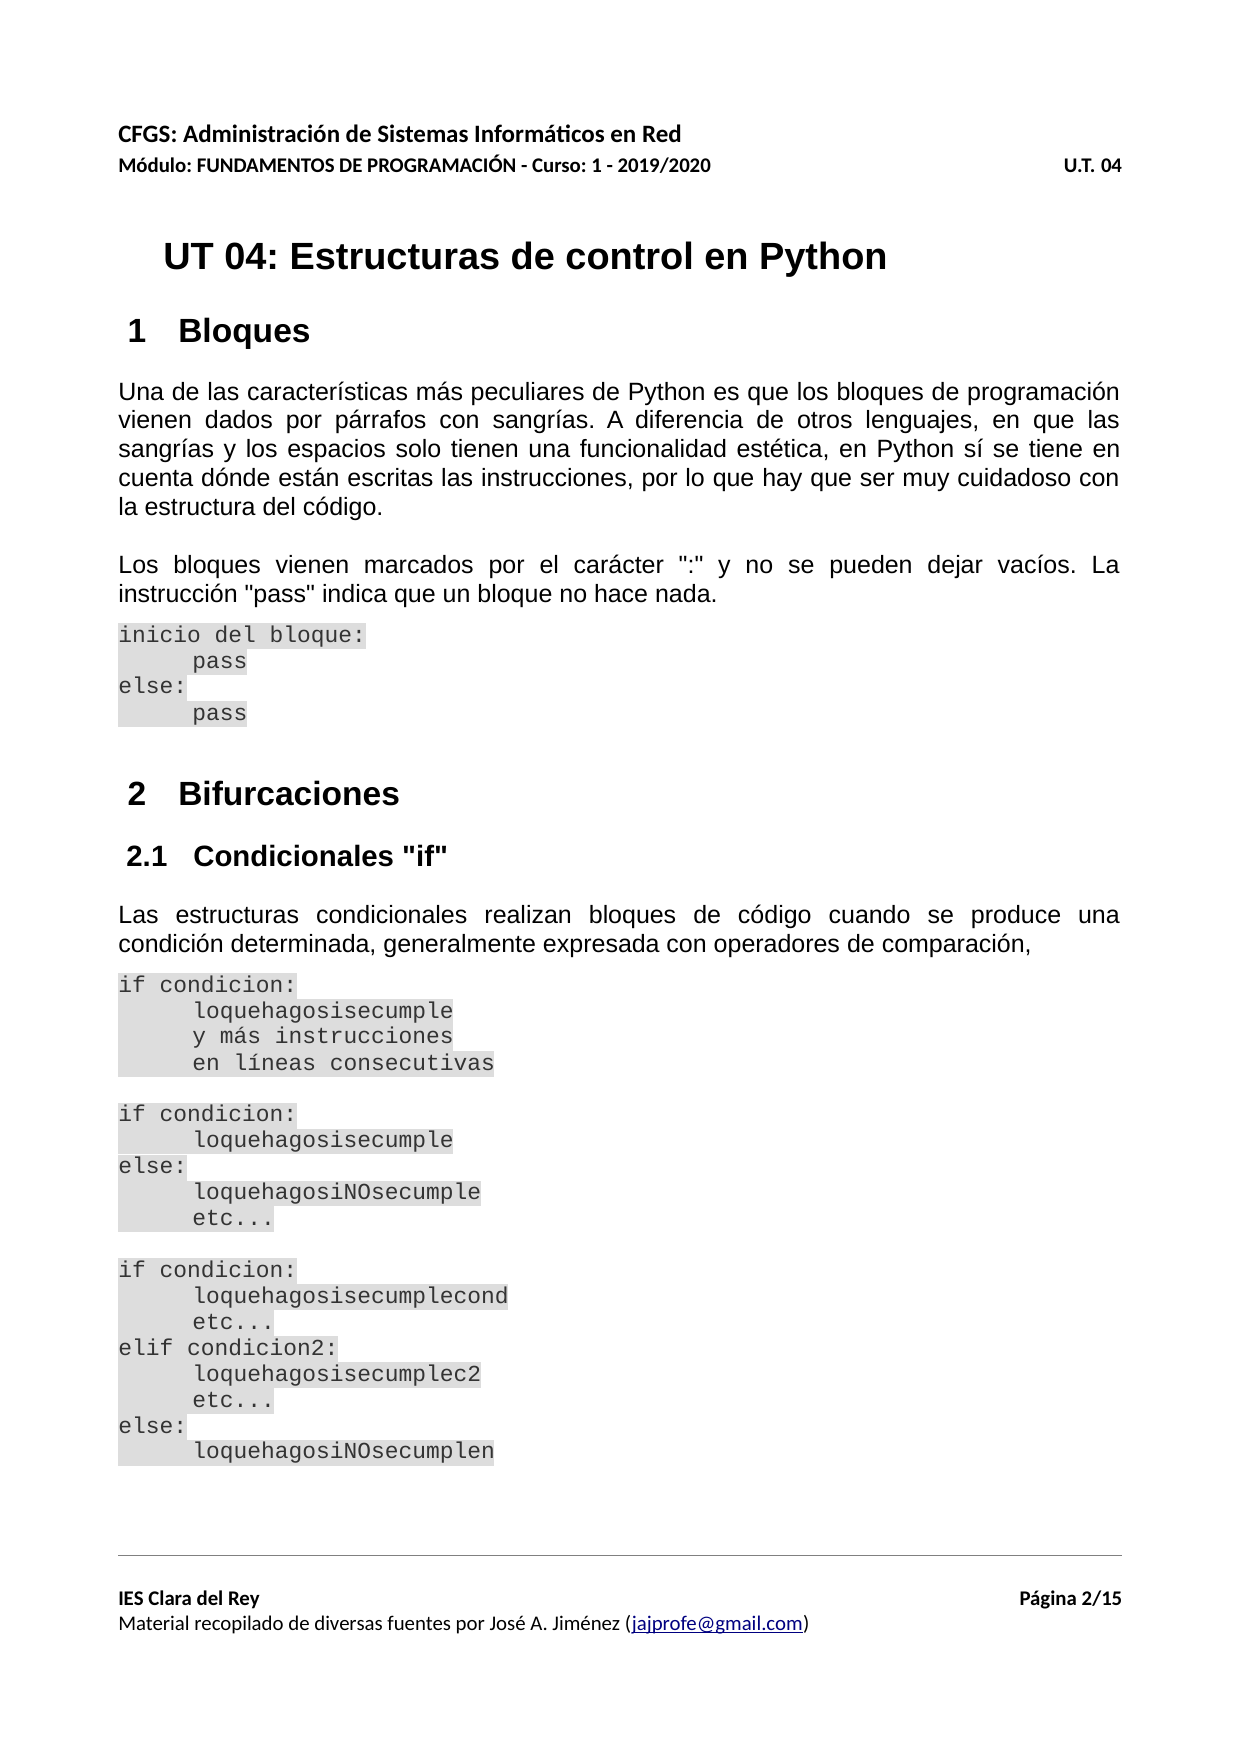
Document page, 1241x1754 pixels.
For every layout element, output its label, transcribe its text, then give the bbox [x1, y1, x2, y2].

text else: [187, 675, 1122, 701]
text pass [247, 701, 1122, 727]
subtitle Condicionales "if" [118, 839, 1122, 873]
subtitle UT 04: Estructuras de control en Python [118, 234, 1122, 277]
text loquehagosisecumple [453, 999, 1122, 1025]
text if condicion: [297, 1103, 1122, 1129]
text loquehagosisecumple [453, 1129, 1122, 1154]
text else: [187, 1414, 1122, 1440]
text Los bloques vienen marcados por el carácter ":" y no se pueden dejar vacíos. La instrucción "pass" indica que un bloque no hace nada. [118, 551, 1122, 608]
text if condicion: [297, 1258, 1122, 1284]
text Una de las características más peculiares de Python es que los bloques de programación vienen dados por párrafos con sangrías. A diferencia de otros lenguajes, en que las sangrías y los espacios solo tienen una funcionalidad estética, en Python sí se tiene en cuenta dónde están escritas las instrucciones, por lo que hay que ser muy cuidadoso con la estructura del código. [118, 377, 1122, 521]
subtitle Bifurcaciones [118, 773, 1122, 812]
text loquehagosiNOsecumple [481, 1181, 1122, 1206]
text etc... [274, 1310, 1122, 1336]
text en líneas consecutivas [494, 1051, 1122, 1077]
text elif condicion2: [338, 1336, 1122, 1362]
text if condicion: [297, 973, 1122, 999]
text loquehagosisecumplecond [508, 1284, 1122, 1310]
subtitle Bloques [118, 311, 1122, 349]
text inicio del bloque: [366, 623, 1122, 649]
text pass [247, 649, 1122, 675]
text loquehagosisecumplec2 [481, 1362, 1122, 1388]
text y más instrucciones [453, 1025, 1122, 1051]
text etc... [274, 1388, 1122, 1414]
text etc... [274, 1206, 1122, 1232]
text Las estructuras condicionales realizan bloques de código cuando se produce una condición determinada, generalmente expresada con operadores de comparación, [118, 901, 1122, 958]
text else: [118, 1154, 1122, 1181]
text loquehagosiNOsecumplen [494, 1440, 1122, 1466]
